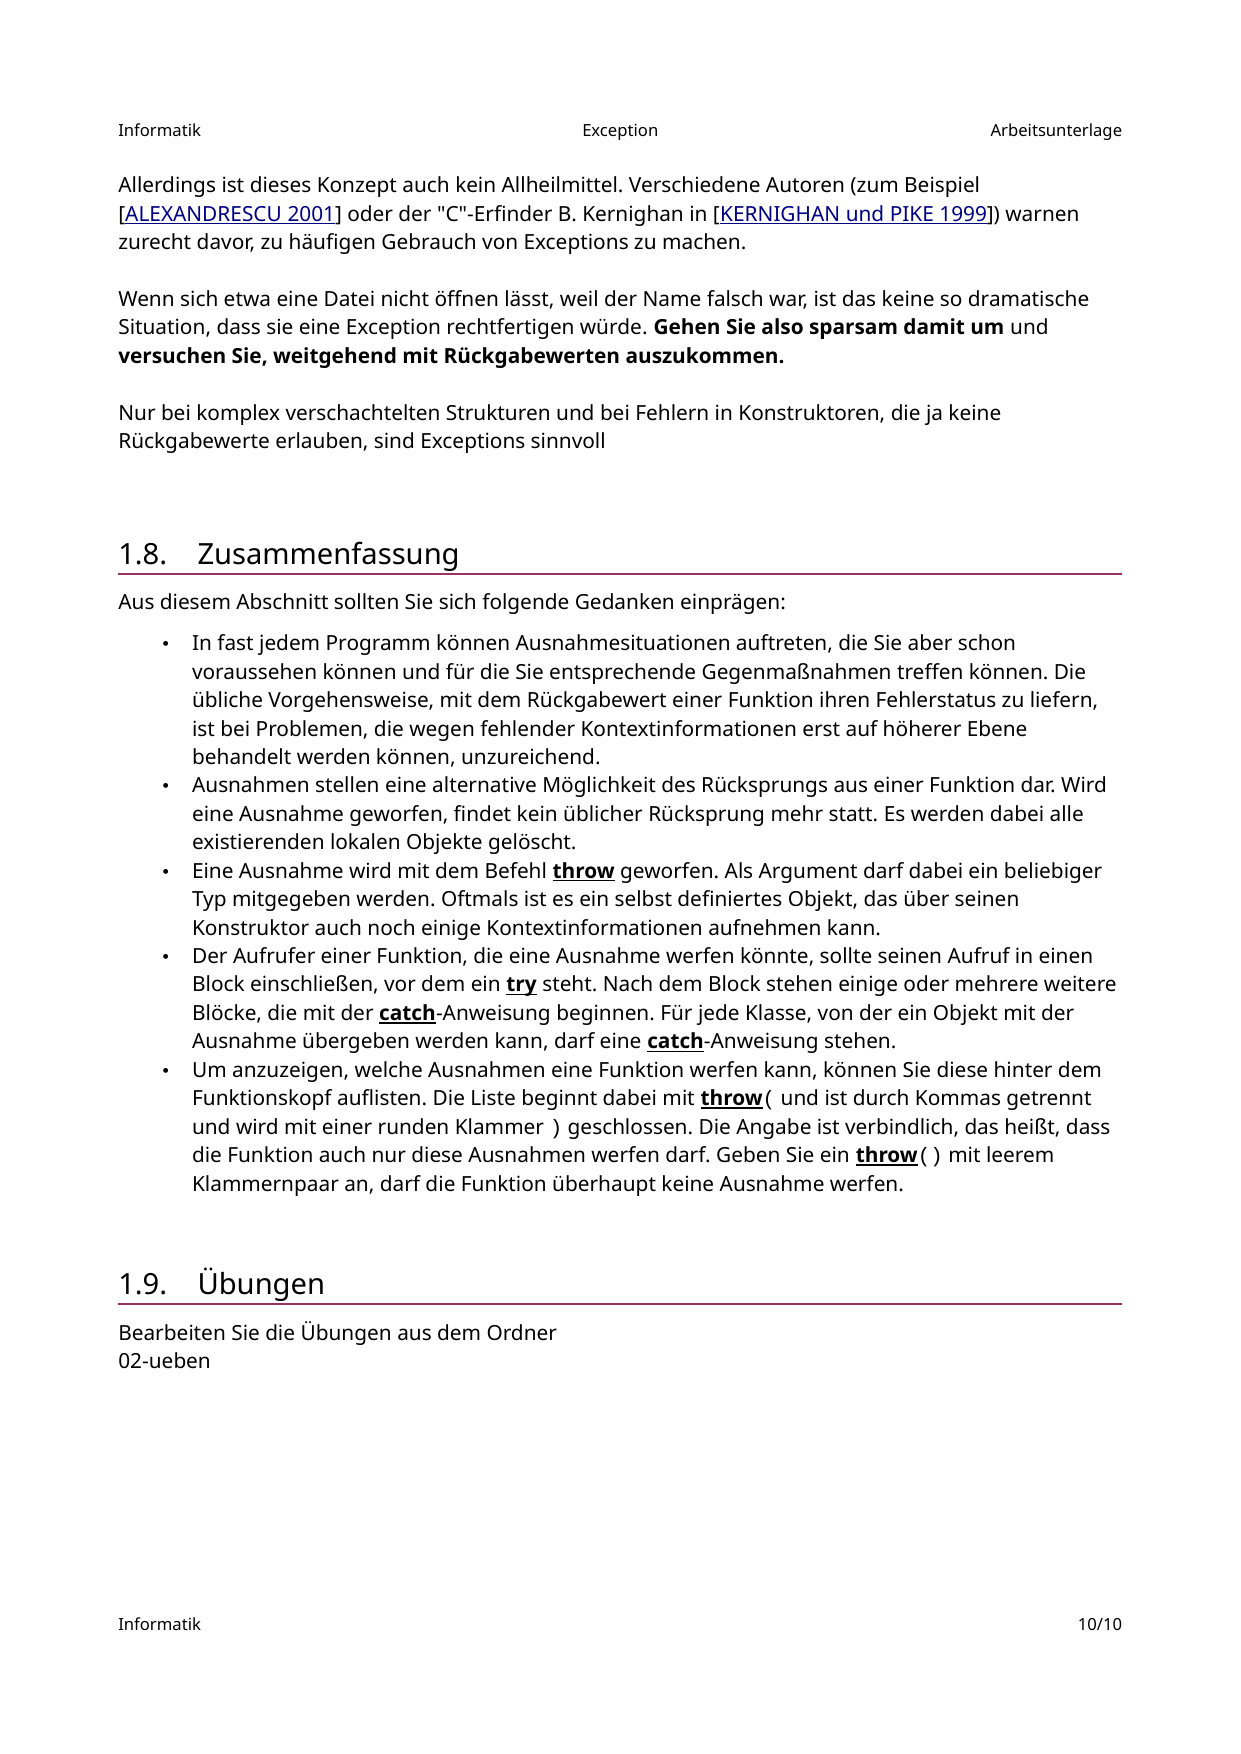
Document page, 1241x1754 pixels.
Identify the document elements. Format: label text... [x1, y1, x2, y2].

list In fast jedem Programm können Ausnahmesituationen auftreten, die Sie aber schon voraussehen können und für die Sie entsprechende Gegenmaßnahmen treffen können. Die übliche Vorgehensweise, mit dem Rückgabewert einer Funktion ihren Fehlerstatus zu liefern, ist bei Problemen, die wegen fehlender Kontextinformationen erst auf höherer Ebene behandelt werden können, unzureichend. [162, 628, 1122, 771]
list Ausnahmen stellen eine alternative Möglichkeit des Rücksprungs aus einer Funktion dar. Wird eine Ausnahme geworfen, findet kein üblicher Rücksprung mehr statt. Es werden dabei alle existierenden lokalen Objekte gelöscht. [162, 771, 1122, 856]
text Allerdings ist dieses Konzept auch kein Allheilmittel. Verschiedene Autoren (zum Beispiel [ALEXANDRESCU 2001] oder der "C"-Erfinder B. Kernighan in [KERNIGHAN und PIKE 1999]) warnen zurecht davor, zu häufigen Gebrauch von Exceptions zu machen. Wenn sich etwa eine Datei nicht öffnen lässt, weil der Name falsch war, ist das keine so dramatische Situation, dass sie eine Exception rechtfertigen würde. Gehen Sie also sparsam damit um und versuchen Sie, weitgehend mit Rückgabewerten auszukommen. Nur bei komplex verschachtelten Strukturen und bei Fehlern in Konstruktoren, die ja keine Rückgabewerte erlauben, sind Exceptions sinnvoll [118, 170, 1122, 455]
text Bearbeiten Sie die Übungen aus dem Ordner [118, 1318, 1122, 1346]
list Der Aufrufer einer Funktion, die eine Ausnahme werfen könnte, sollte seinen Aufruf in einen Block einschließen, vor dem ein try steht. Nach dem Block stehen einige oder mehrere weitere Blöcke, die mit der catch-Anweisung beginnen. Für jede Klasse, von der ein Objekt mit der Ausnahme übergeben werden kann, darf eine catch-Anweisung stehen. [162, 941, 1122, 1055]
subtitle Zusammenfassung [118, 533, 1122, 573]
text 02-ueben [118, 1346, 1122, 1374]
list Um anzuzeigen, welche Ausnahmen eine Funktion werfen kann, können Sie diese hinter dem Funktionskopf auflisten. Die Liste beginnt dabei mit throw( und ist durch Kommas getrennt und wird mit einer runden Klammer ) geschlossen. Die Angabe ist verbindlich, das heißt, dass die Funktion auch nur diese Ausnahmen werfen darf. Geben Sie ein throw() mit leerem Klammernpaar an, darf die Funktion überhaupt keine Ausnahme werfen. [162, 1055, 1122, 1197]
list Eine Ausnahme wird mit dem Befehl throw geworfen. Als Argument darf dabei ein beliebiger Typ mitgegeben werden. Oftmals ist es ein selbst definiertes Objekt, das über seinen Konstruktor auch noch einige Kontextinformationen aufnehmen kann. [162, 856, 1122, 941]
subtitle Übungen [118, 1263, 1122, 1303]
text Aus diesem Abschnitt sollten Sie sich folgende Gedanken einprägen: [118, 587, 1122, 616]
